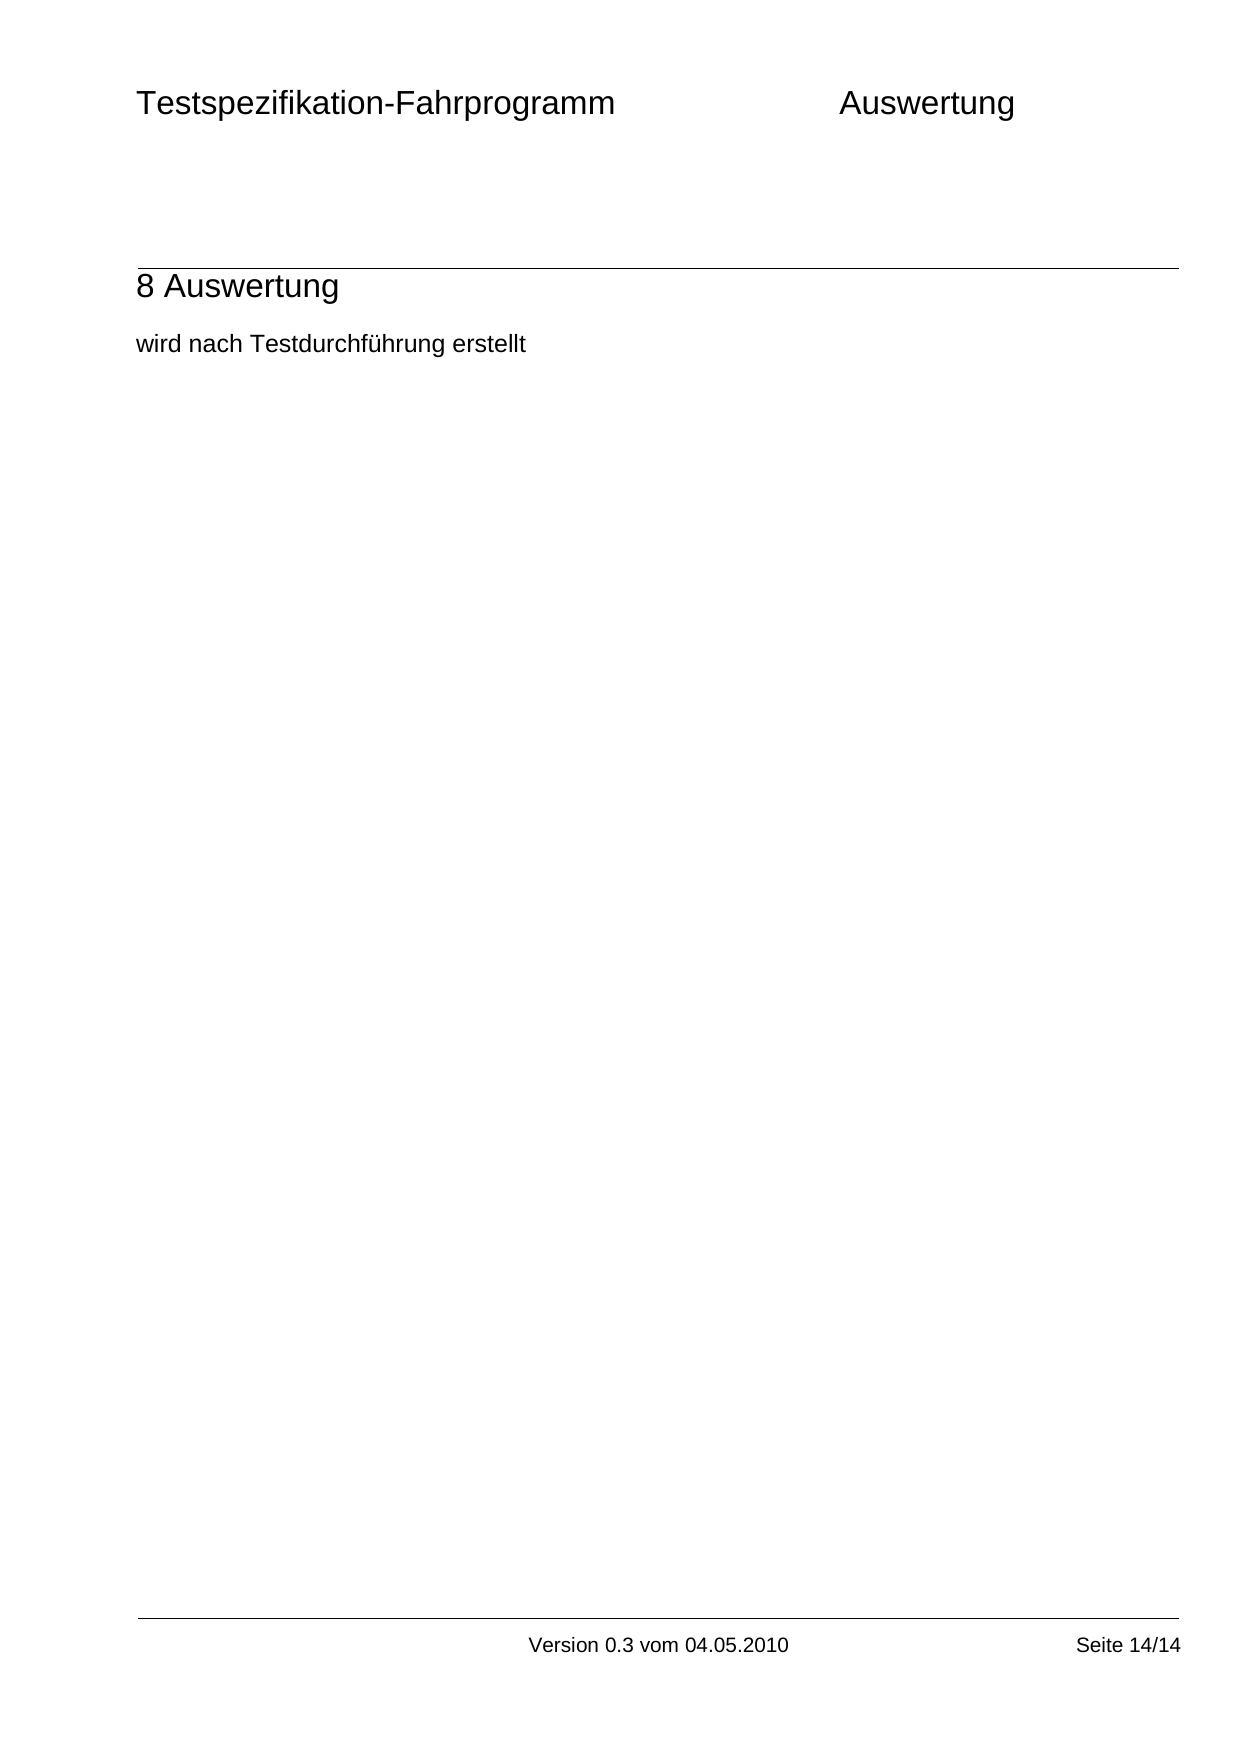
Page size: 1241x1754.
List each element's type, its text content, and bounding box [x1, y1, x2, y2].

text wird nach Testdurchführung erstellt [136, 329, 1181, 358]
subtitle Auswertung [333, 289, 1181, 304]
subtitle Auswertung [136, 289, 334, 304]
